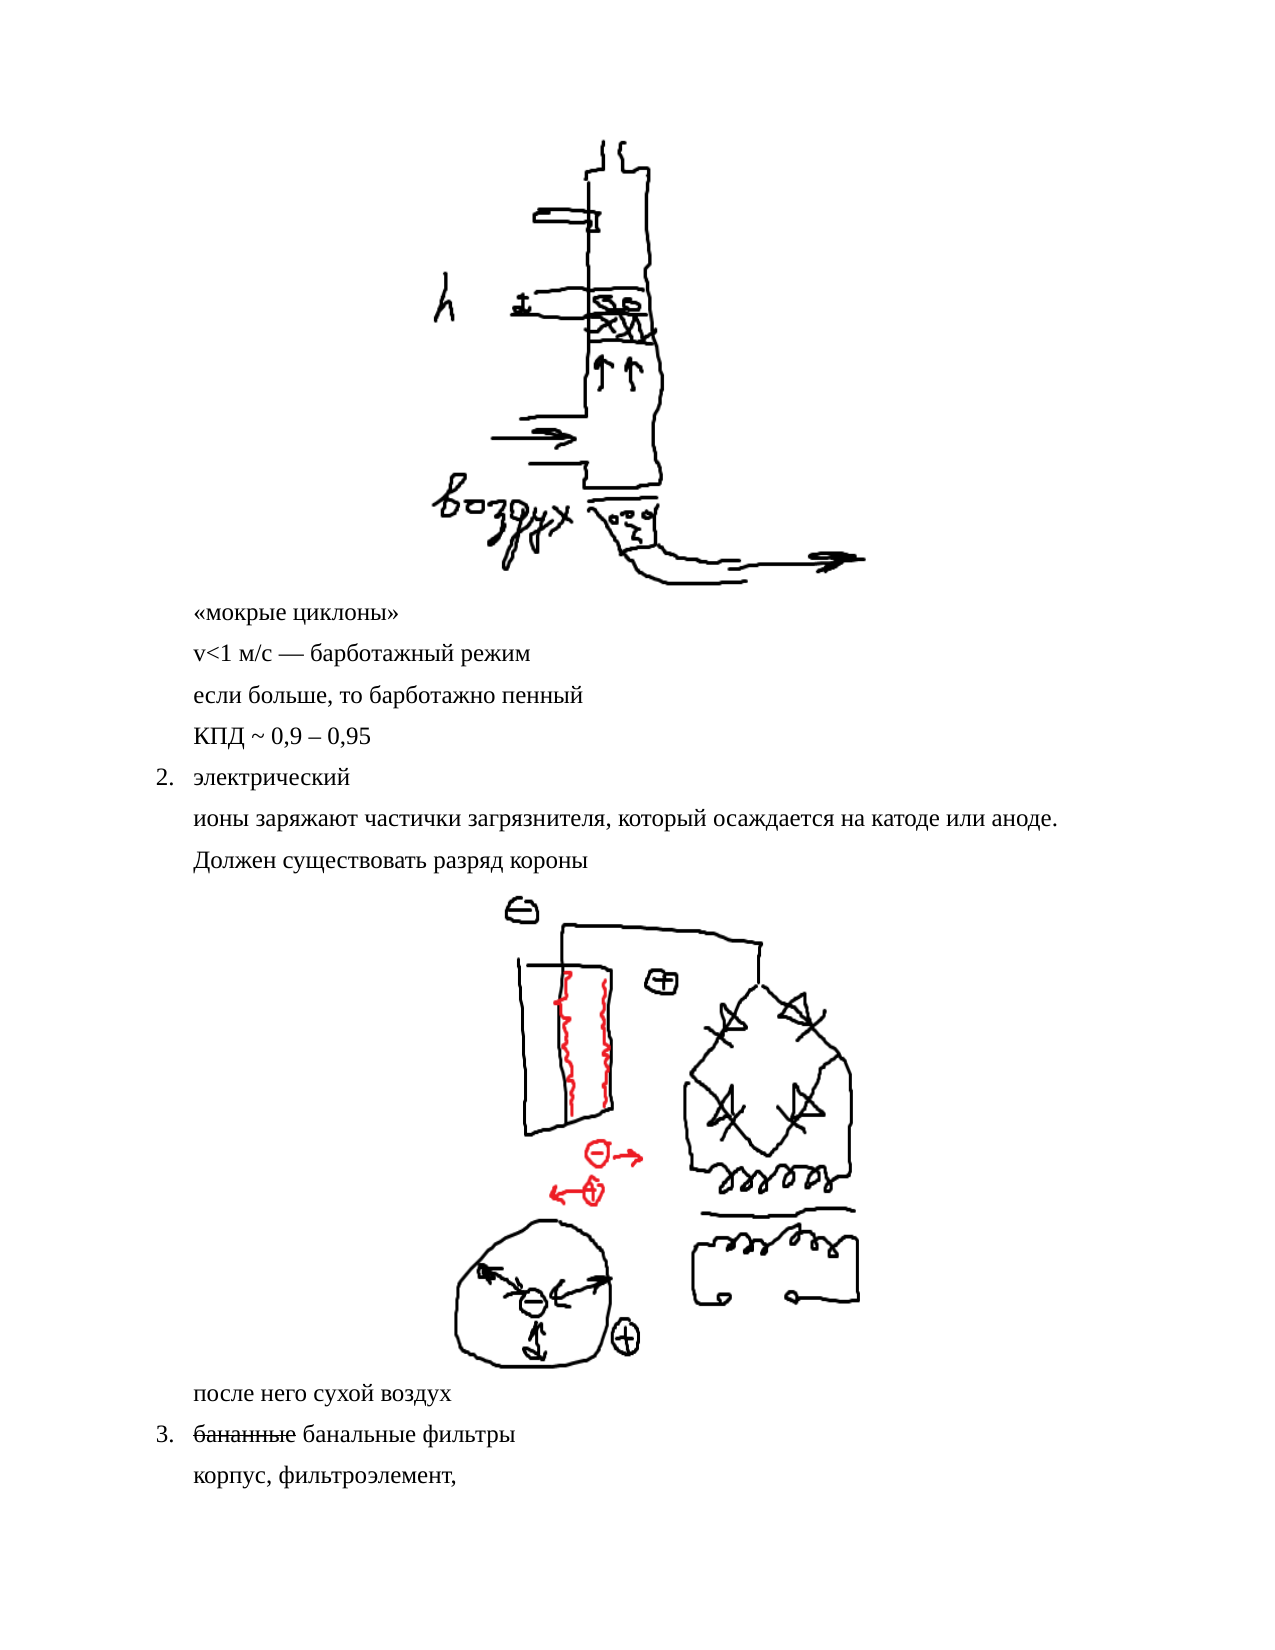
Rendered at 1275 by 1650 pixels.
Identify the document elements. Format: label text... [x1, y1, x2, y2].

list ионы заряжают частички загрязнителя, который осаждается на катоде или аноде. [156, 803, 1157, 832]
list если больше, то барботажно пенный [156, 680, 1157, 708]
list v<1 м/с — барботажный режим [156, 638, 1157, 667]
list КПД ~ 0,9 – 0,95 [156, 721, 1157, 750]
list «мокрые циклоны» [156, 118, 1157, 626]
list бананные банальные фильтры [156, 1419, 1157, 1448]
list Должен существовать разряд короны [156, 845, 1157, 873]
list корпус, фильтроэлемент, [156, 1460, 1157, 1489]
list электрический [156, 762, 1157, 791]
list после него сухой воздух [156, 886, 1157, 1407]
